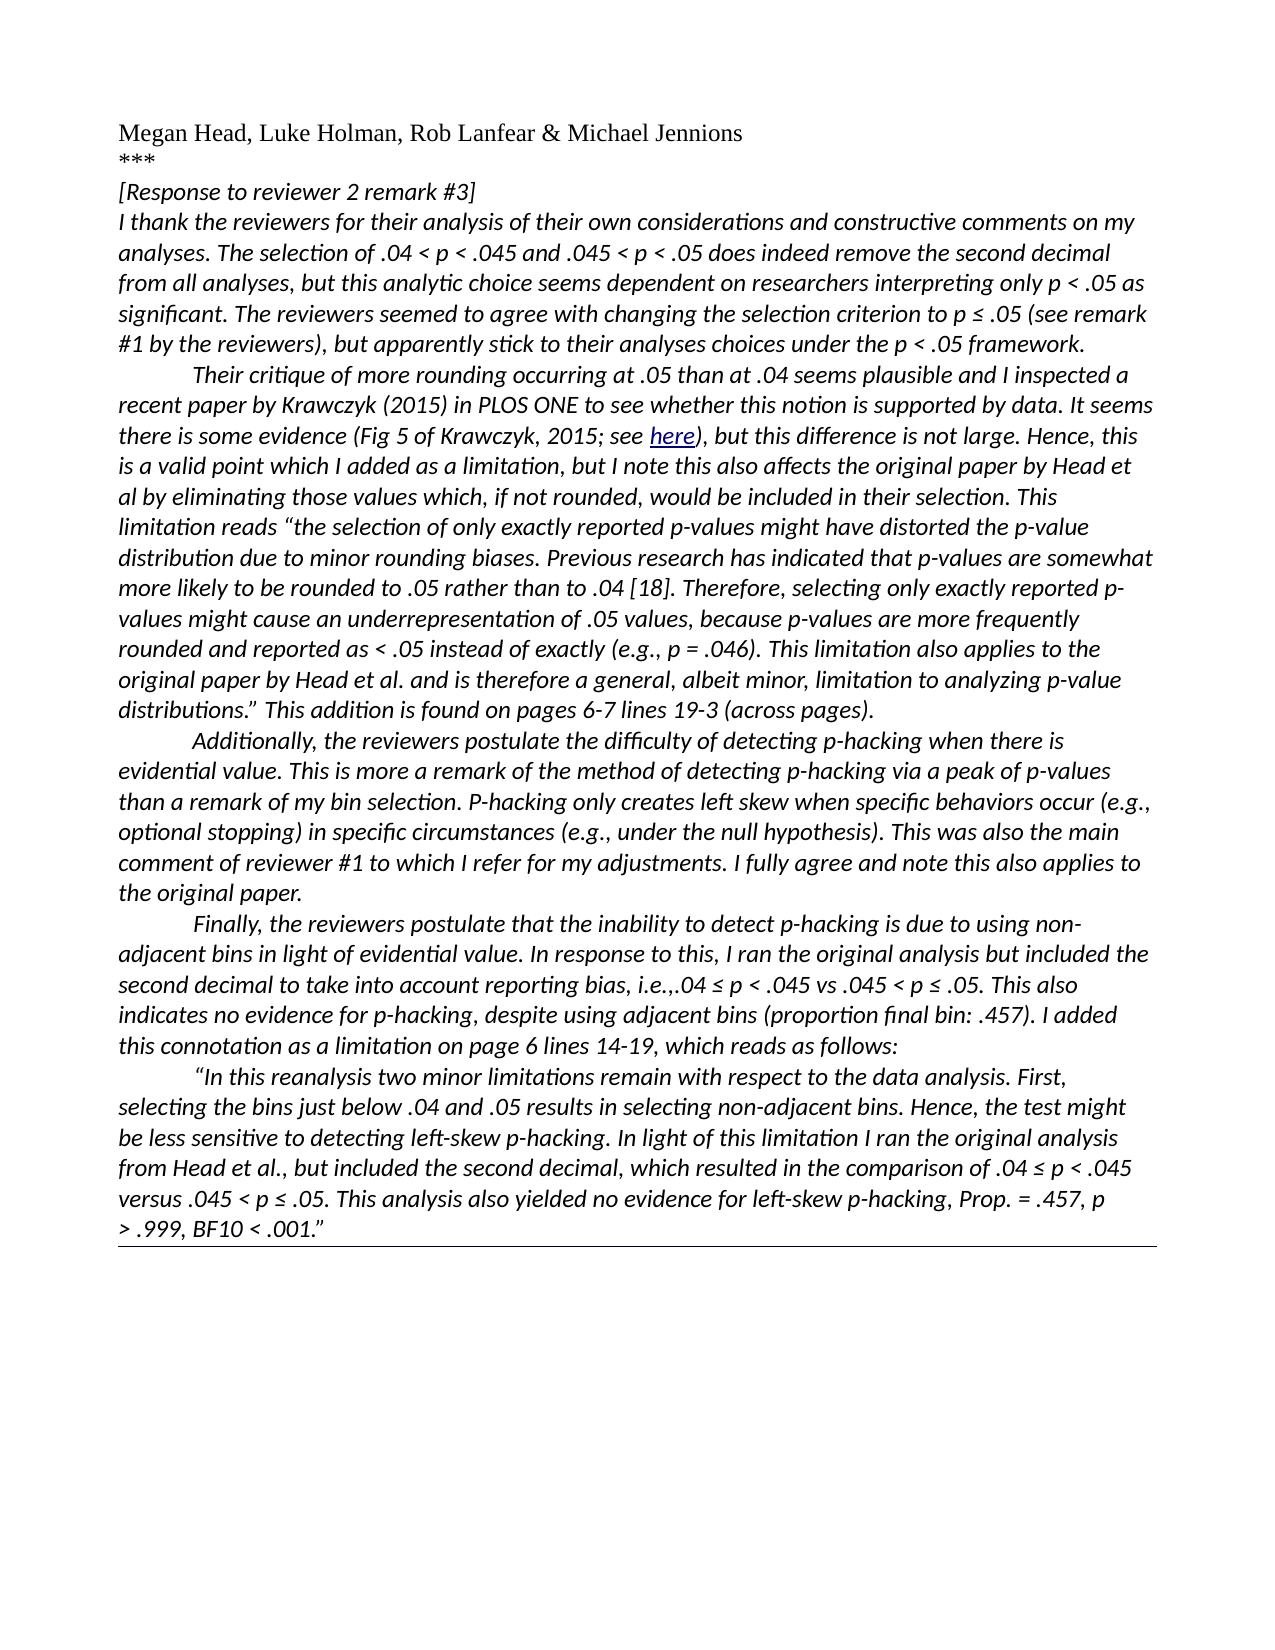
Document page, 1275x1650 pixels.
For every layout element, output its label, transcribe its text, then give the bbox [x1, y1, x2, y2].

text Additionally, the reviewers postulate the difficulty of detecting p-hacking when there is evidential value. This is more a remark of the method of detecting p-hacking via a peak of p-values than a remark of my bin selection. P-hacking only creates left skew when specific behaviors occur (e.g., optional stopping) in specific circumstances (e.g., under the null hypothesis). This was also the main comment of reviewer #1 to which I refer for my adjustments. I fully agree and note this also applies to the original paper. [118, 725, 1157, 908]
text Megan Head, Luke Holman, Rob Lanfear & Michael Jennions [118, 118, 1157, 147]
text “In this reanalysis two minor limitations remain with respect to the data analysis. First, selecting the bins just below .04 and .05 results in selecting non-adjacent bins. Hence, the test might be less sensitive to detecting left-skew p-hacking. In light of this limitation I ran the original analysis from Head et al., but included the second decimal, which resulted in the comparison of .04 ≤ p < .045 versus .045 < p ≤ .05. This analysis also yielded no evidence for left-skew p-hacking, Prop. = .457, p > .999, BF10 < .001.” [118, 1061, 1157, 1246]
text *** [118, 147, 1157, 176]
text Their critique of more rounding occurring at .05 than at .04 seems plausible and I inspected a recent paper by Krawczyk (2015) in PLOS ONE to see whether this notion is supported by data. It seems there is some evidence (Fig 5 of Krawczyk, 2015; see here), but this difference is not large. Hence, this is a valid point which I added as a limitation, but I note this also affects the original paper by Head et al by eliminating those values which, if not rounded, would be included in their selection. This limitation reads “the selection of only exactly reported p-values might have distorted the p-value distribution due to minor rounding biases. Previous research has indicated that p-values are somewhat more likely to be rounded to .05 rather than to .04 [18]. Therefore, selecting only exactly reported p-values might cause an underrepresentation of .05 values, because p-values are more frequently rounded and reported as < .05 instead of exactly (e.g., p = .046). This limitation also applies to the original paper by Head et al. and is therefore a general, albeit minor, limitation to analyzing p-value distributions.” This addition is found on pages 6-7 lines 19-3 (across pages). [118, 359, 1157, 725]
text [Response to reviewer 2 remark #3] [118, 176, 1157, 206]
text I thank the reviewers for their analysis of their own considerations and constructive comments on my analyses. The selection of .04 < p < .045 and .045 < p < .05 does indeed remove the second decimal from all analyses, but this analytic choice seems dependent on researchers interpreting only p < .05 as significant. The reviewers seemed to agree with changing the selection criterion to p ≤ .05 (see remark #1 by the reviewers), but apparently stick to their analyses choices under the p < .05 framework. [118, 206, 1157, 359]
text Finally, the reviewers postulate that the inability to detect p-hacking is due to using non-adjacent bins in light of evidential value. In response to this, I ran the original analysis but included the second decimal to take into account reporting bias, i.e.,.04 ≤ p < .045 vs .045 < p ≤ .05. This also indicates no evidence for p-hacking, despite using adjacent bins (proportion final bin: .457). I added this connotation as a limitation on page 6 lines 14-19, which reads as follows: [118, 908, 1157, 1061]
